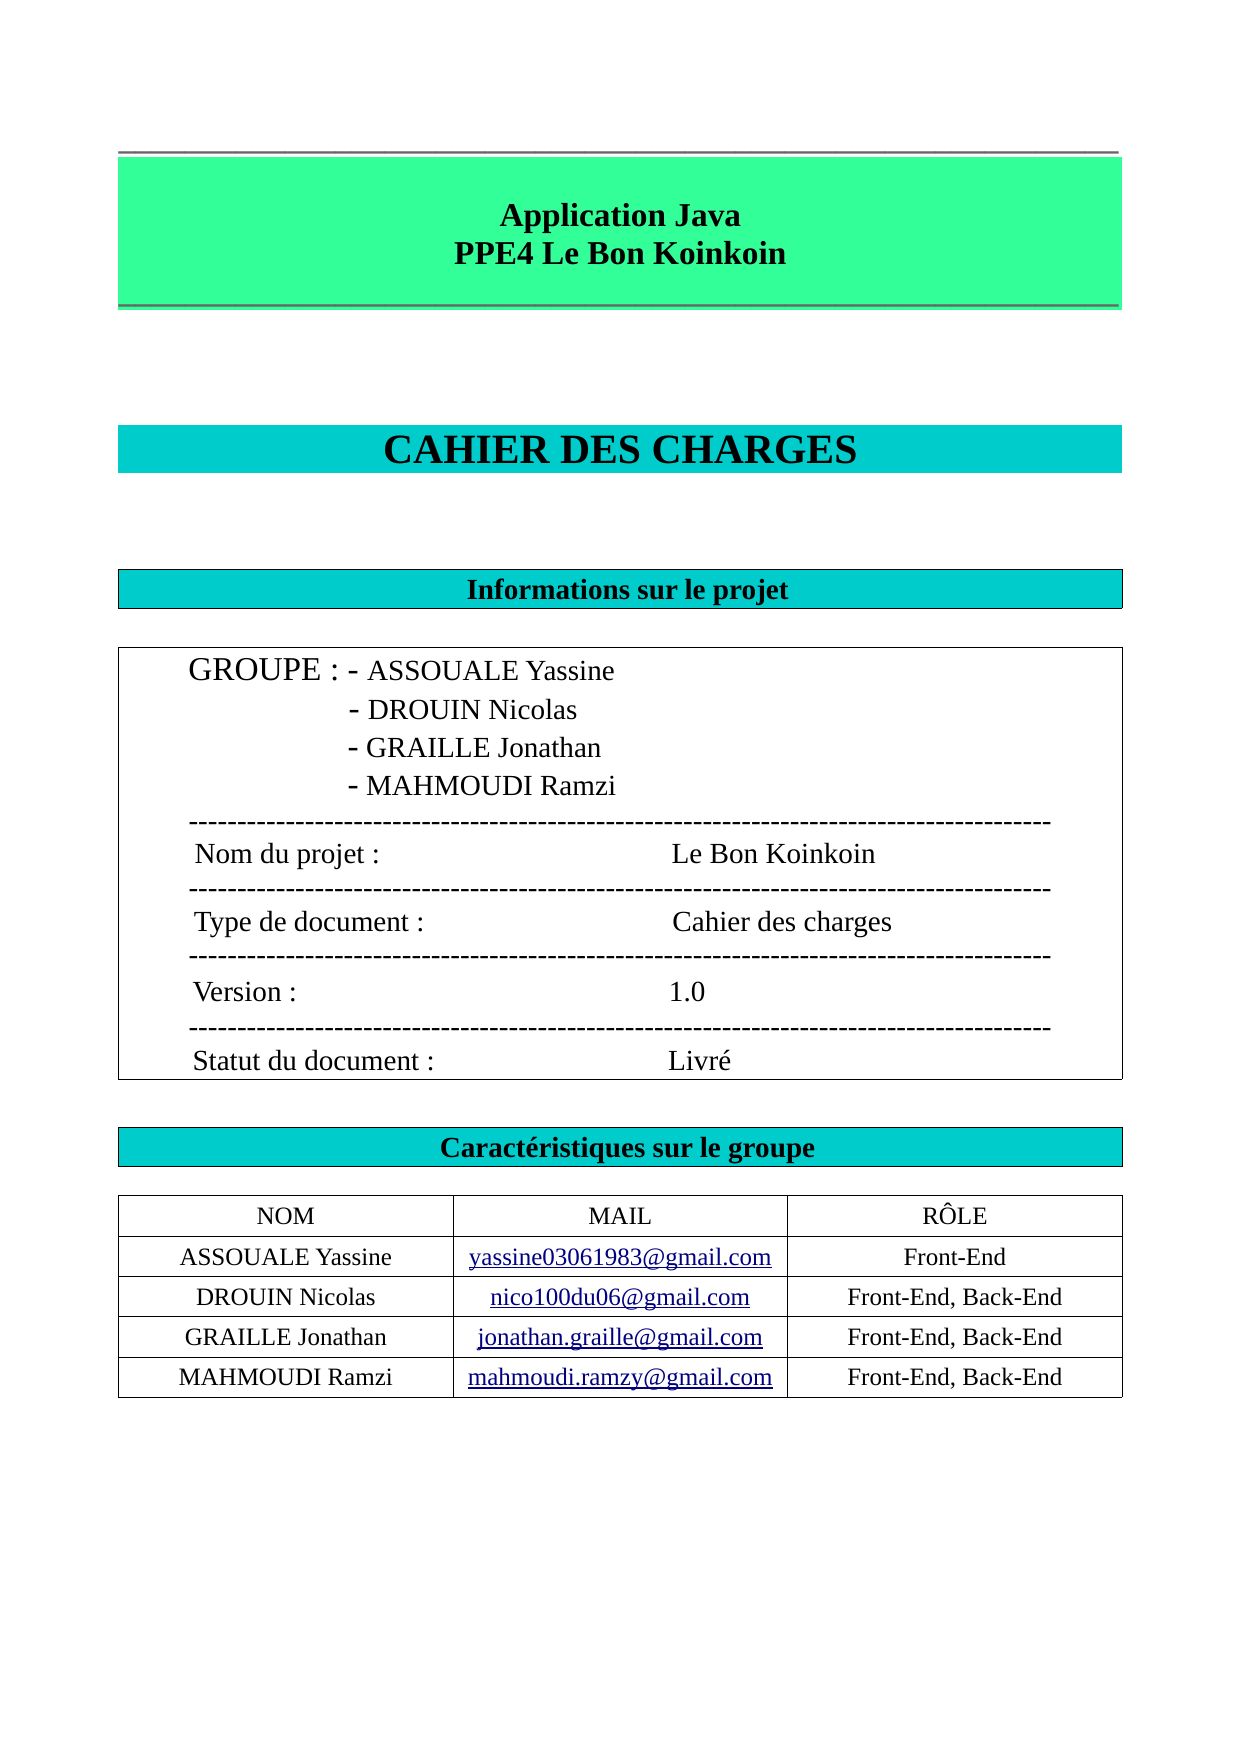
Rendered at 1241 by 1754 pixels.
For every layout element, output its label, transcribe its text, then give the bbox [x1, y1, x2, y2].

text ----------------------------------------------------------------------------------------- [119, 867, 1122, 901]
text Type de document : Cahier des charges [119, 901, 1122, 934]
table_cell jonathan.graille@gmail.com [454, 1317, 787, 1357]
table_cell Front-End, Back-End [788, 1277, 1122, 1316]
table_cell yassine03061983@gmail.com [454, 1237, 787, 1276]
table_cell Front-End [788, 1237, 1122, 1276]
table_header MAIL [454, 1196, 787, 1236]
text Application Java [118, 195, 1122, 233]
text - MAHMOUDI Ramzi [119, 762, 1122, 800]
text ----------------------------------------------------------------------------------------- [119, 1006, 1122, 1039]
text Informations sur le projet [119, 570, 1122, 608]
text ____________________________________________________________ [118, 118, 1122, 157]
table_cell DROUIN Nicolas [119, 1277, 453, 1316]
text Statut du document : Livré [119, 1039, 1122, 1079]
text CAHIER DES CHARGES [118, 425, 1122, 473]
table_cell ASSOUALE Yassine [119, 1237, 453, 1276]
text ____________________________________________________________ [118, 272, 1122, 310]
table_header NOM [119, 1196, 453, 1236]
text PPE4 Le Bon Koinkoin [118, 233, 1122, 272]
table_cell mahmoudi.ramzy@gmail.com [454, 1358, 787, 1397]
table_cell Front-End, Back-End [788, 1317, 1122, 1357]
text ----------------------------------------------------------------------------------------- [119, 934, 1122, 968]
text GROUPE : - ASSOUALE Yassine [119, 648, 1122, 685]
text Version : 1.0 [119, 968, 1122, 1006]
text - GRAILLE Jonathan [119, 723, 1122, 762]
table_cell GRAILLE Jonathan [119, 1317, 453, 1357]
text Nom du projet : Le Bon Koinkoin [119, 833, 1122, 867]
text - DROUIN Nicolas [119, 685, 1122, 723]
text Caractéristiques sur le groupe [119, 1128, 1122, 1166]
table_cell nico100du06@gmail.com [454, 1277, 787, 1316]
table_cell MAHMOUDI Ramzi [119, 1358, 453, 1397]
table_header RÔLE [788, 1196, 1122, 1236]
text ----------------------------------------------------------------------------------------- [119, 800, 1122, 833]
table_cell Front-End, Back-End [788, 1358, 1122, 1397]
